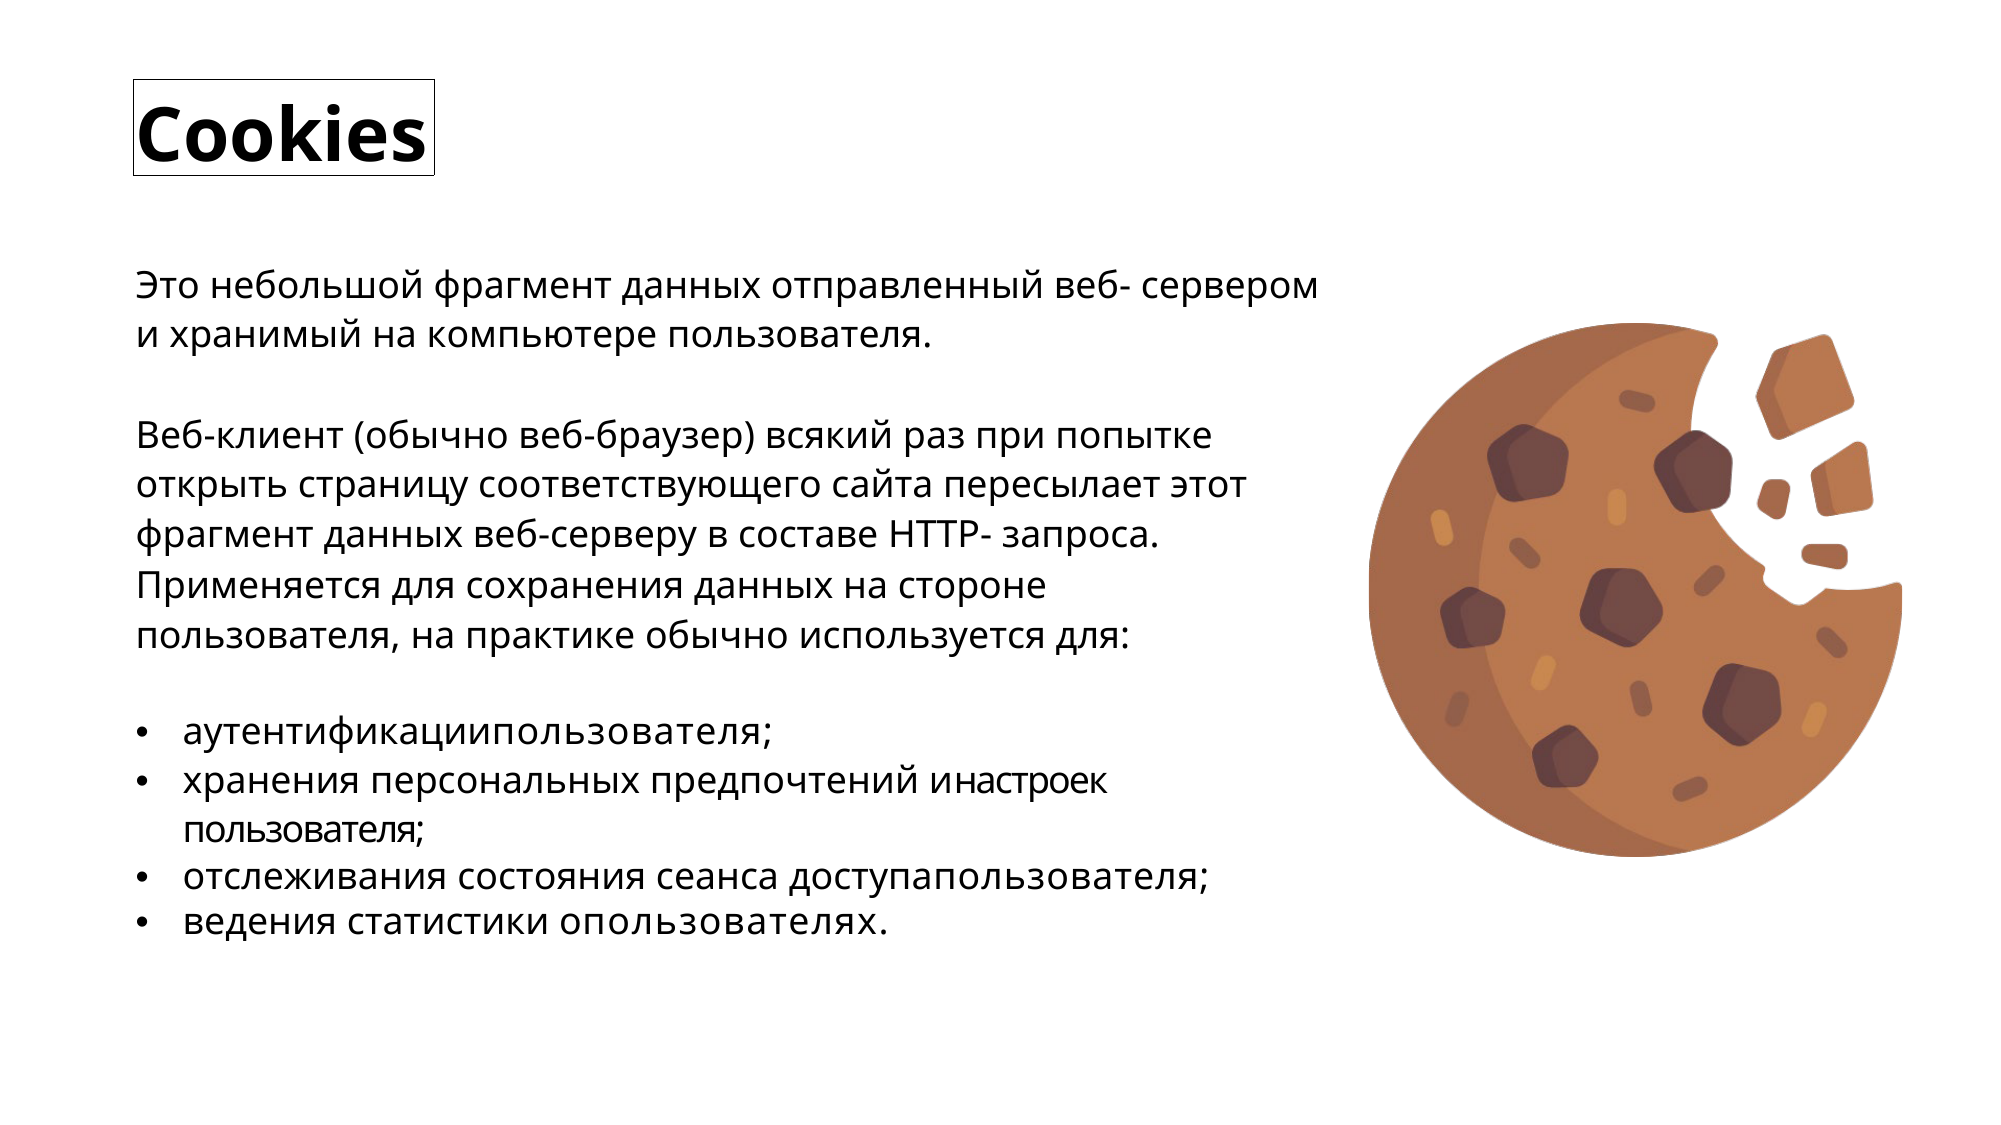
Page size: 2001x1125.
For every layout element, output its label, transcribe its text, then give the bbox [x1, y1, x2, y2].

text Веб-клиент (обычно веб-браузер) всякий раз при попытке открыть страницу соответствующего сайта пересылает этот фрагмент данных веб-серверу в составе HTTP- запроса. Применяется для сохранения данных на стороне пользователя, на практике обычно используется для: [135, 409, 1268, 659]
list [1903, 708, 1962, 753]
list хранения персональных предпочтений инастроек пользователя; [135, 753, 1145, 854]
list отслеживания состояния сеанса доступапользователя; [135, 854, 1962, 898]
text Это небольшой фрагмент данных отправленный веб- сервером и хранимый на компьютере пользователя. [135, 259, 1354, 359]
list аутентификациипользователя; [135, 708, 1368, 753]
picture [1368, 323, 1903, 857]
list ведения статистики опользователях. [135, 898, 1962, 944]
